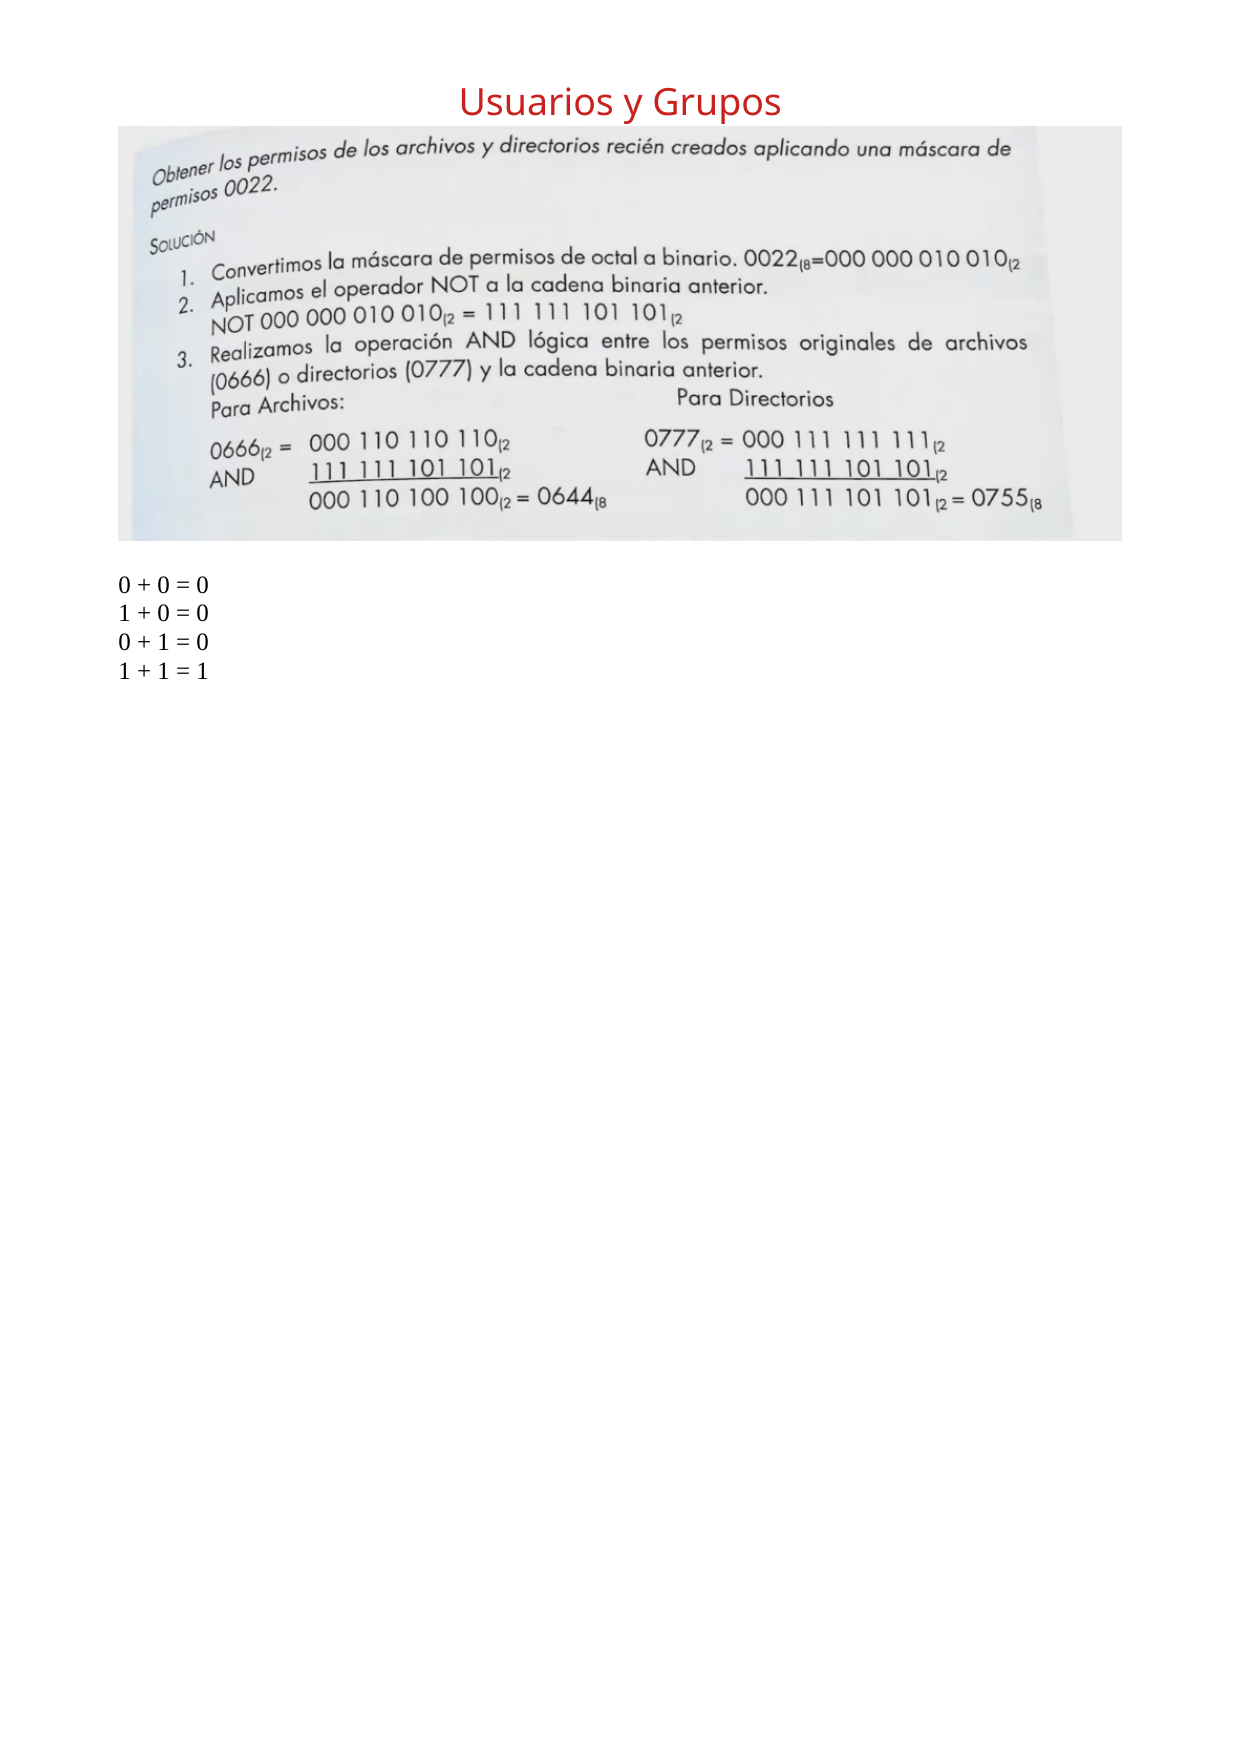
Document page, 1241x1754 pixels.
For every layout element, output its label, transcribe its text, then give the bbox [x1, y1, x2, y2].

text 1 + 1 = 1 [118, 656, 1122, 685]
text 1 + 0 = 0 [118, 598, 1122, 627]
text 0 + 1 = 0 [118, 627, 1122, 656]
text 0 + 0 = 0 [118, 570, 1122, 598]
